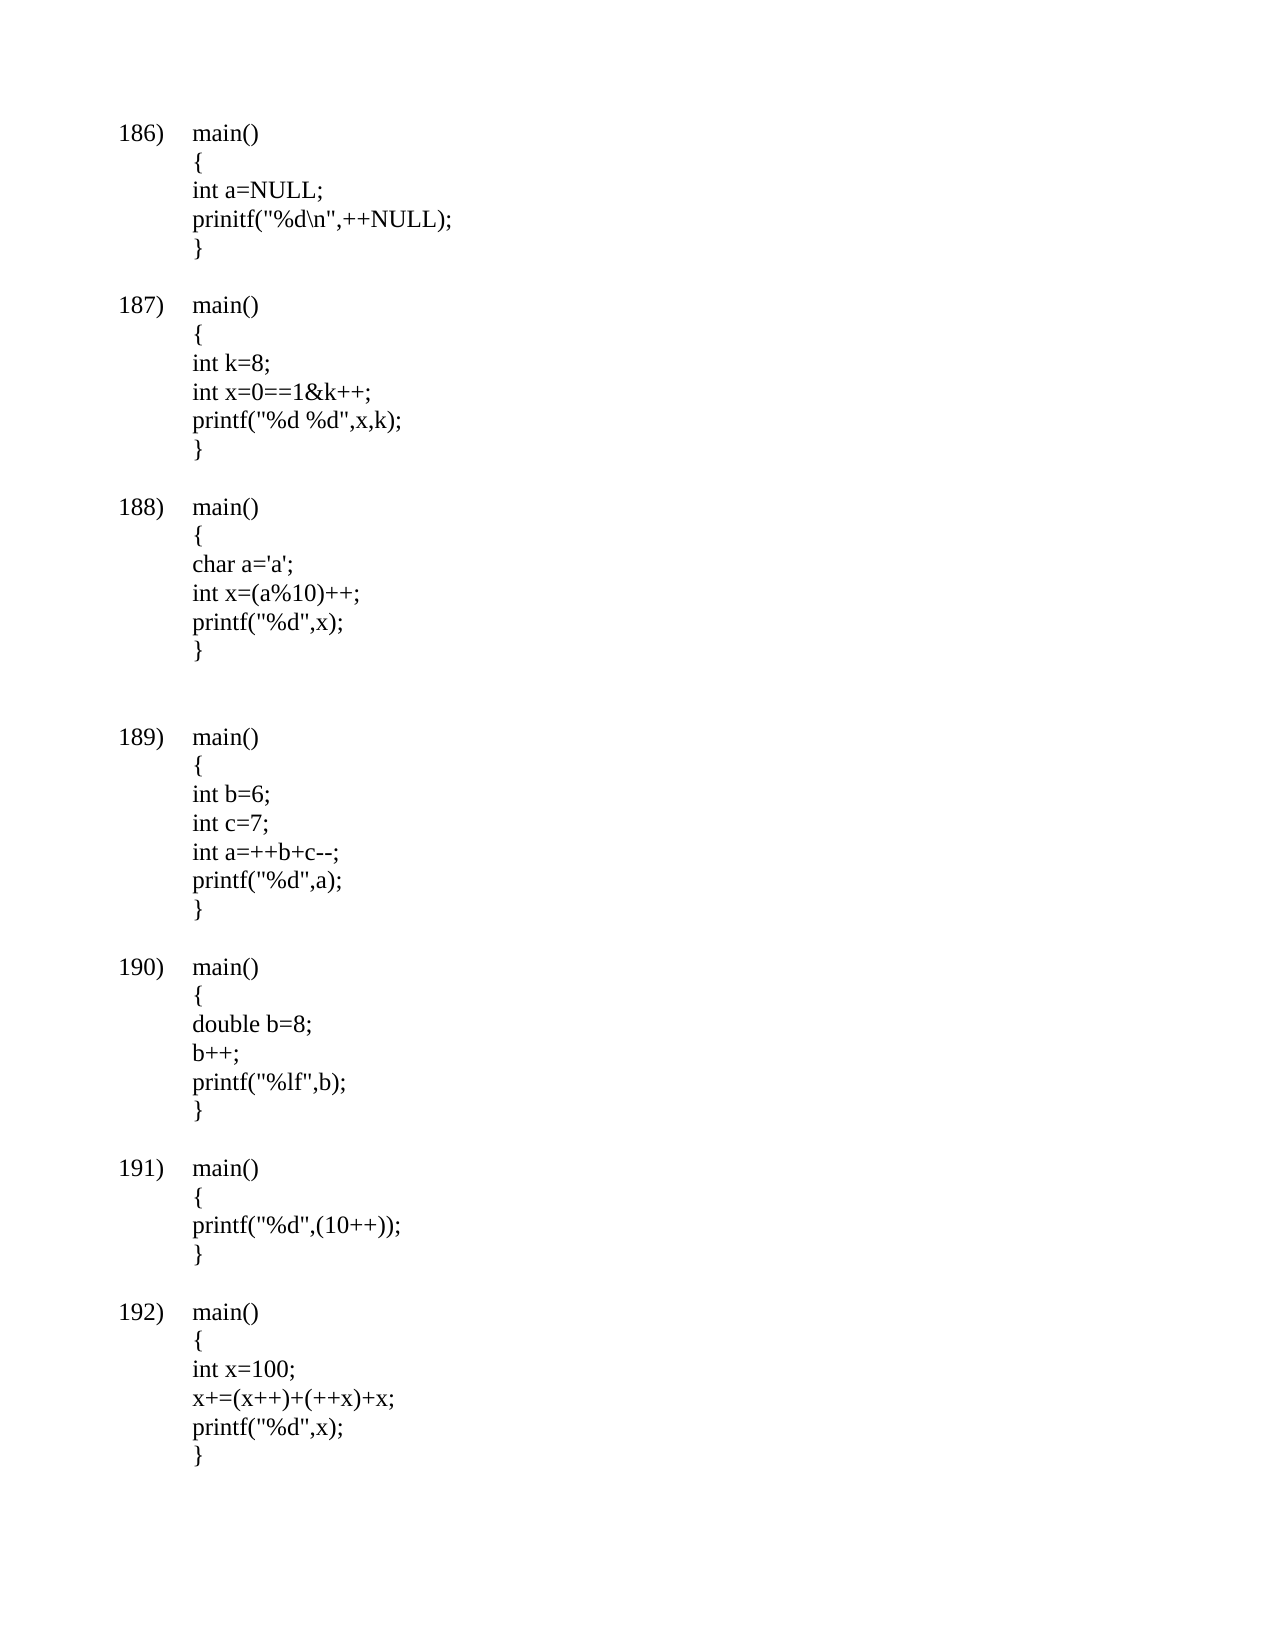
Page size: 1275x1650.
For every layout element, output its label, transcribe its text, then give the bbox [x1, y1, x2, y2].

text } [118, 434, 1157, 463]
text } [118, 1239, 1157, 1268]
text int c=7; [118, 808, 1157, 837]
text char a='a'; [118, 549, 1157, 578]
text int b=6; [118, 779, 1157, 808]
text printf("%d",a); [118, 866, 1157, 894]
text 187) main() [118, 291, 1157, 319]
text x+=(x++)+(++x)+x; [118, 1383, 1157, 1412]
text 188) main() [118, 492, 1157, 521]
text { [118, 981, 1157, 1009]
text } [118, 636, 1157, 664]
text int a=++b+c--; [118, 837, 1157, 866]
text prinitf("%d\n",++NULL); [118, 204, 1157, 233]
text } [118, 1441, 1157, 1469]
text { [118, 521, 1157, 549]
text int k=8; [118, 348, 1157, 377]
text printf("%d %d",x,k); [118, 406, 1157, 434]
text int a=NULL; [118, 176, 1157, 204]
text } [118, 1096, 1157, 1124]
text 190) main() [118, 952, 1157, 981]
text b++; [118, 1038, 1157, 1067]
text printf("%d",x); [118, 1412, 1157, 1441]
text double b=8; [118, 1009, 1157, 1038]
text 186) main() [118, 118, 1157, 147]
text 191) main() [118, 1153, 1157, 1182]
text 192) main() [118, 1297, 1157, 1326]
text int x=0==1&k++; [118, 377, 1157, 406]
text } [118, 894, 1157, 923]
text { [118, 319, 1157, 348]
text 189) main() [118, 722, 1157, 751]
text printf("%d",(10++)); [118, 1211, 1157, 1239]
text { [118, 1182, 1157, 1211]
text int x=(a%10)++; [118, 578, 1157, 607]
text printf("%d",x); [118, 607, 1157, 636]
text printf("%lf",b); [118, 1067, 1157, 1096]
text { [118, 1326, 1157, 1354]
text { [118, 147, 1157, 176]
text { [118, 751, 1157, 779]
text int x=100; [118, 1354, 1157, 1383]
text } [118, 233, 1157, 262]
